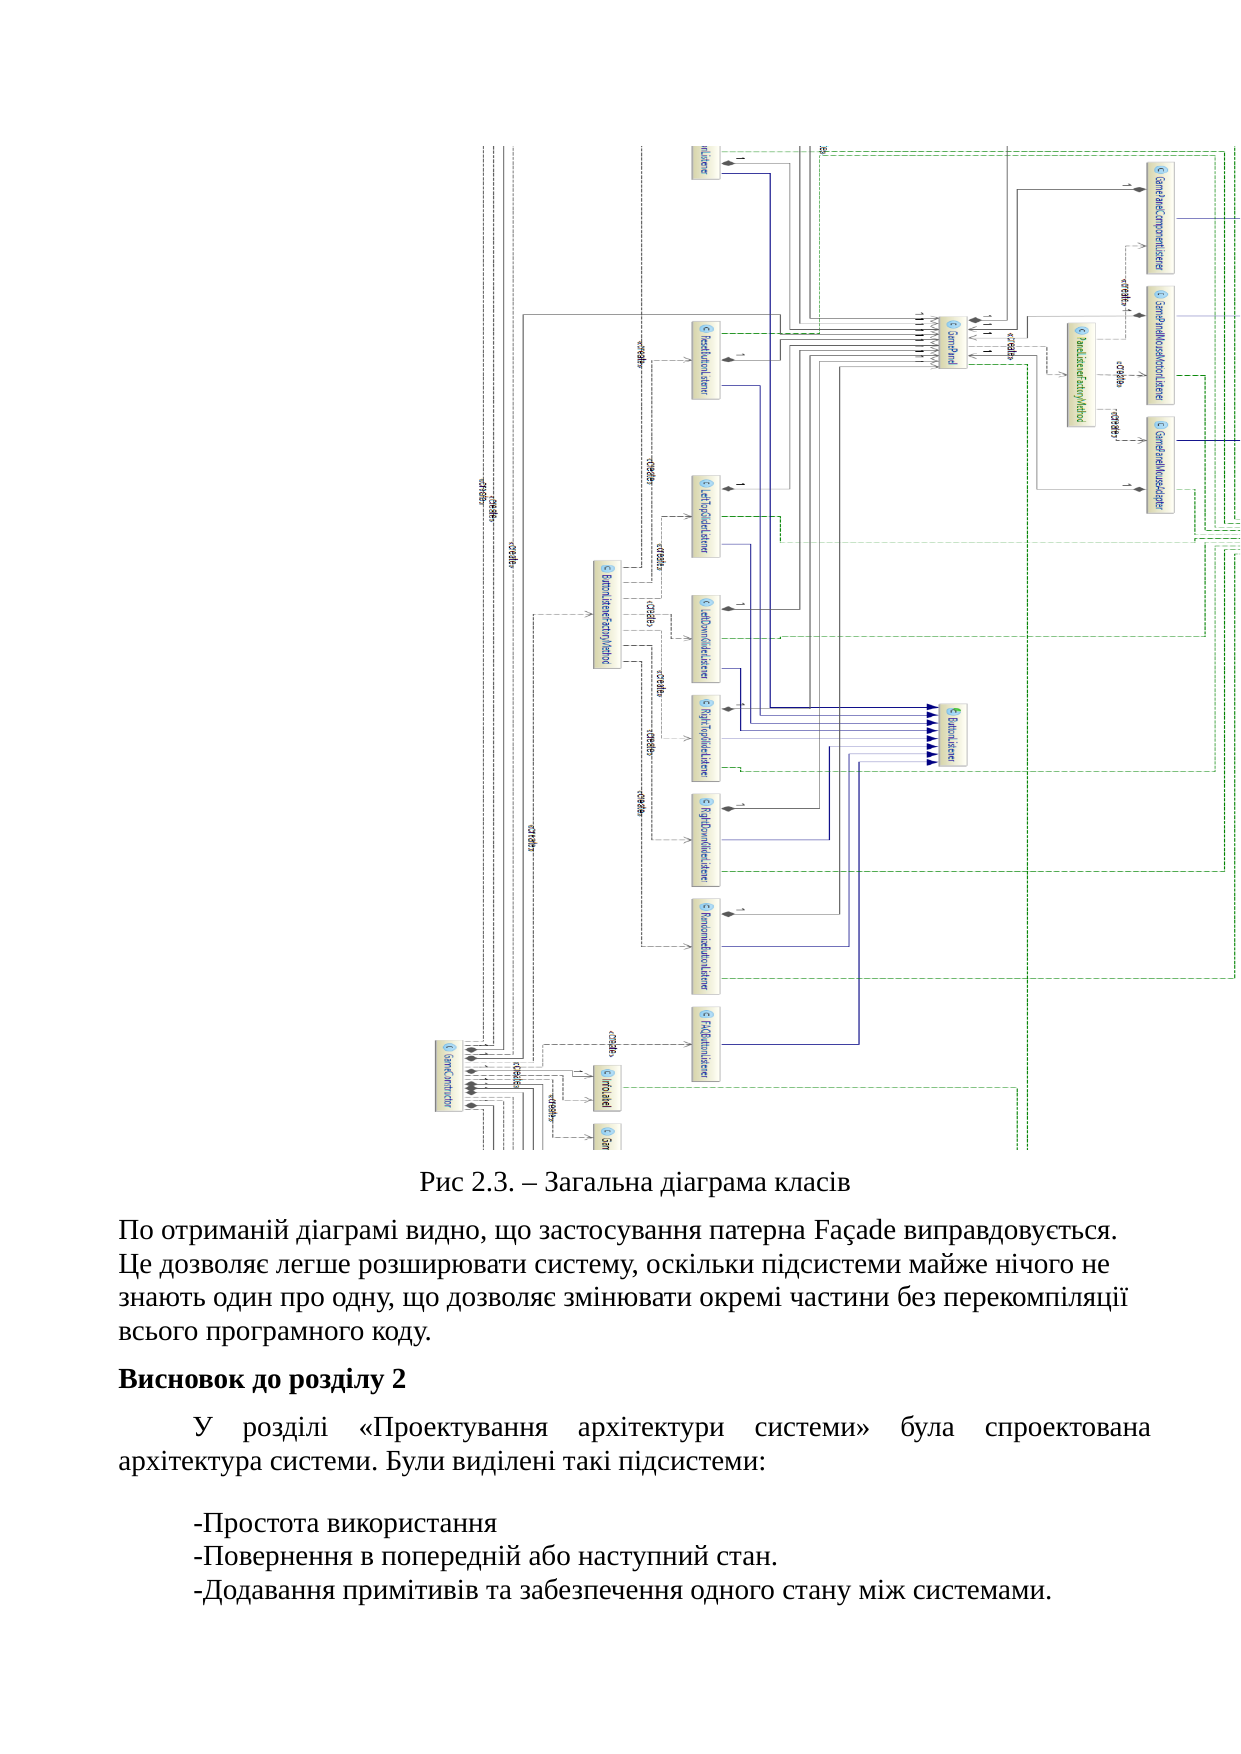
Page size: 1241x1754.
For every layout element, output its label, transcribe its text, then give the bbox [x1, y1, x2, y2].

text -Повернення в попередній або наступний стан. [118, 1538, 1152, 1572]
text По отриманій діаграмі видно, що застосування патерна Façade виправдовується. Це дозволяє легше розширювати систему, оскільки підсистеми майже нічого не знають один про одну, що дозволяє змінювати окремі частини без перекомпіляції всього програмного коду. [118, 1212, 1152, 1346]
text Висновок до розділу 2 [118, 1361, 1152, 1394]
text У розділі «Проектування архітектури системи» була спроектована архітектура системи. Були виділені такі підсистеми: [118, 1409, 1152, 1476]
text -Додавання примітивів та забезпечення одного стану між системами. [118, 1572, 1152, 1606]
text Рис 2.3. – Загальна діаграма класів [118, 1164, 1152, 1198]
text -Простота використання [118, 1505, 1152, 1538]
